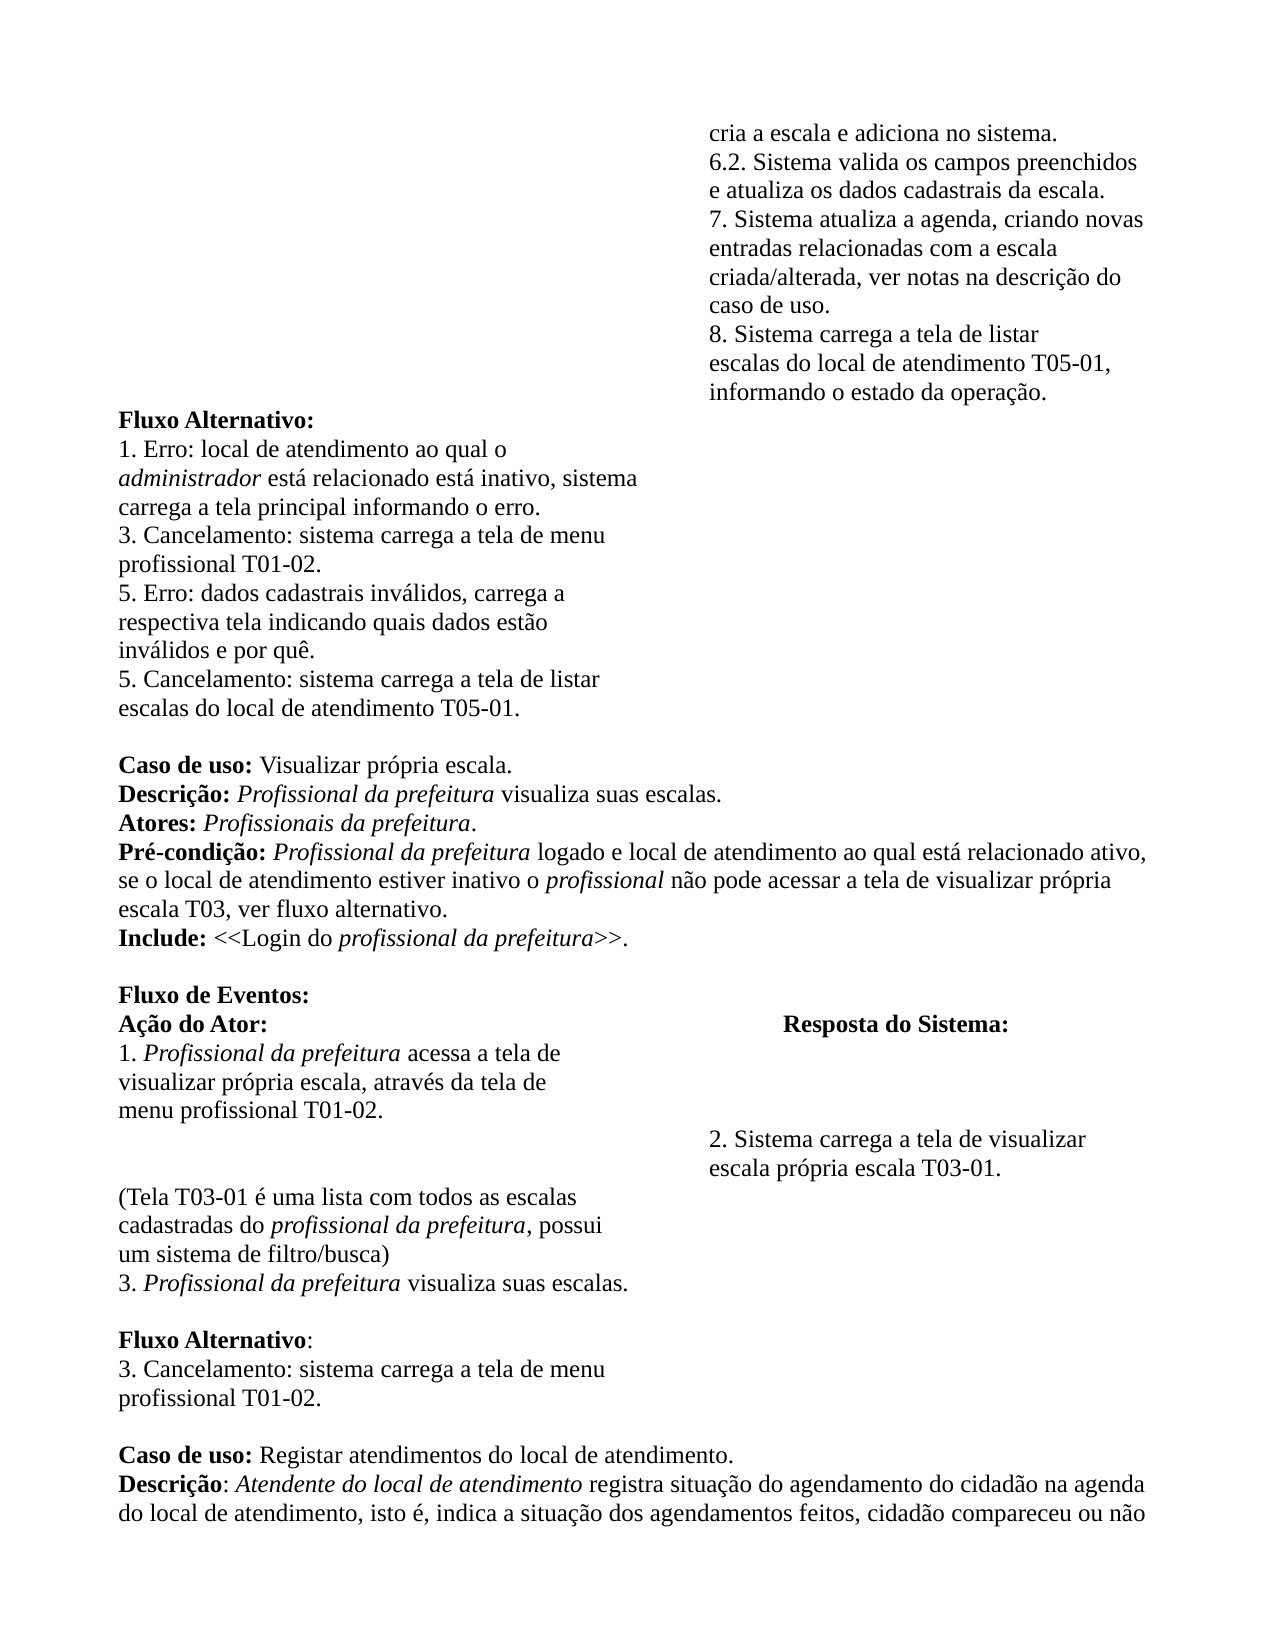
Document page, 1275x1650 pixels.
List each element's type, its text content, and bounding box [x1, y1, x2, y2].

text Caso de uso: Registar atendimentos do local de atendimento. [118, 1441, 1157, 1469]
text cadastradas do profissional da prefeitura, possui [118, 1211, 1157, 1239]
text Fluxo Alternativo: [118, 406, 1157, 434]
text (Tela T03-01 é uma lista com todos as escalas [118, 1182, 1157, 1211]
text inválidos e por quê. [118, 636, 1157, 664]
text Ação do Ator: Resposta do Sistema: [118, 1009, 1157, 1038]
text respectiva tela indicando quais dados estão [118, 607, 1157, 636]
text 5. Cancelamento: sistema carrega a tela de listar [118, 664, 1157, 693]
text Fluxo Alternativo: [118, 1326, 1157, 1354]
text Descrição: Atendente do local de atendimento registra situação do agendamento do cidadão na agenda do local de atendimento, isto é, indica a situação dos agendamentos feitos, cidadão compareceu ou não [118, 1469, 1157, 1527]
text visualizar própria escala, através da tela de [118, 1067, 1157, 1096]
text escalas do local de atendimento T05-01. [118, 693, 1157, 722]
text 1. Erro: local de atendimento ao qual o [118, 434, 1157, 463]
text 3. Cancelamento: sistema carrega a tela de menu [118, 521, 1157, 549]
text carrega a tela principal informando o erro. [118, 492, 1157, 521]
text 8. Sistema carrega a tela de listar escalas do local de atendimento T05-01, informando o estado da operação. [118, 319, 1157, 406]
text Pré-condição: Profissional da prefeitura logado e local de atendimento ao qual está relacionado ativo, se o local de atendimento estiver inativo o profissional não pode acessar a tela de visualizar própria escala T03, ver fluxo alternativo. [118, 837, 1157, 923]
text 2. Sistema carrega a tela de visualizar escala própria escala T03-01. [118, 1124, 1157, 1182]
text administrador está relacionado está inativo, sistema [118, 463, 1157, 492]
text 6.2. Sistema valida os campos preenchidos e atualiza os dados cadastrais da escala. [118, 147, 1157, 204]
text 3. Cancelamento: sistema carrega a tela de menu [118, 1354, 1157, 1383]
text 5. Erro: dados cadastrais inválidos, carrega a [118, 578, 1157, 607]
text um sistema de filtro/busca) [118, 1239, 1157, 1268]
text Fluxo de Eventos: [118, 981, 1157, 1009]
text 3. Profissional da prefeitura visualiza suas escalas. [118, 1268, 1157, 1297]
text cria a escala e adiciona no sistema. [118, 118, 1157, 147]
text profissional T01-02. [118, 549, 1157, 578]
text Include: <<Login do profissional da prefeitura>>. [118, 923, 1157, 952]
text Atores: Profissionais da prefeitura. [118, 808, 1157, 837]
text menu profissional T01-02. [118, 1096, 1157, 1124]
text 7. Sistema atualiza a agenda, criando novas entradas relacionadas com a escala criada/alterada, ver notas na descrição do caso de uso. [118, 204, 1157, 319]
text 1. Profissional da prefeitura acessa a tela de [118, 1038, 1157, 1067]
text profissional T01-02. [118, 1383, 1157, 1412]
text Caso de uso: Visualizar própria escala. [118, 751, 1157, 779]
text Descrição: Profissional da prefeitura visualiza suas escalas. [118, 779, 1157, 808]
